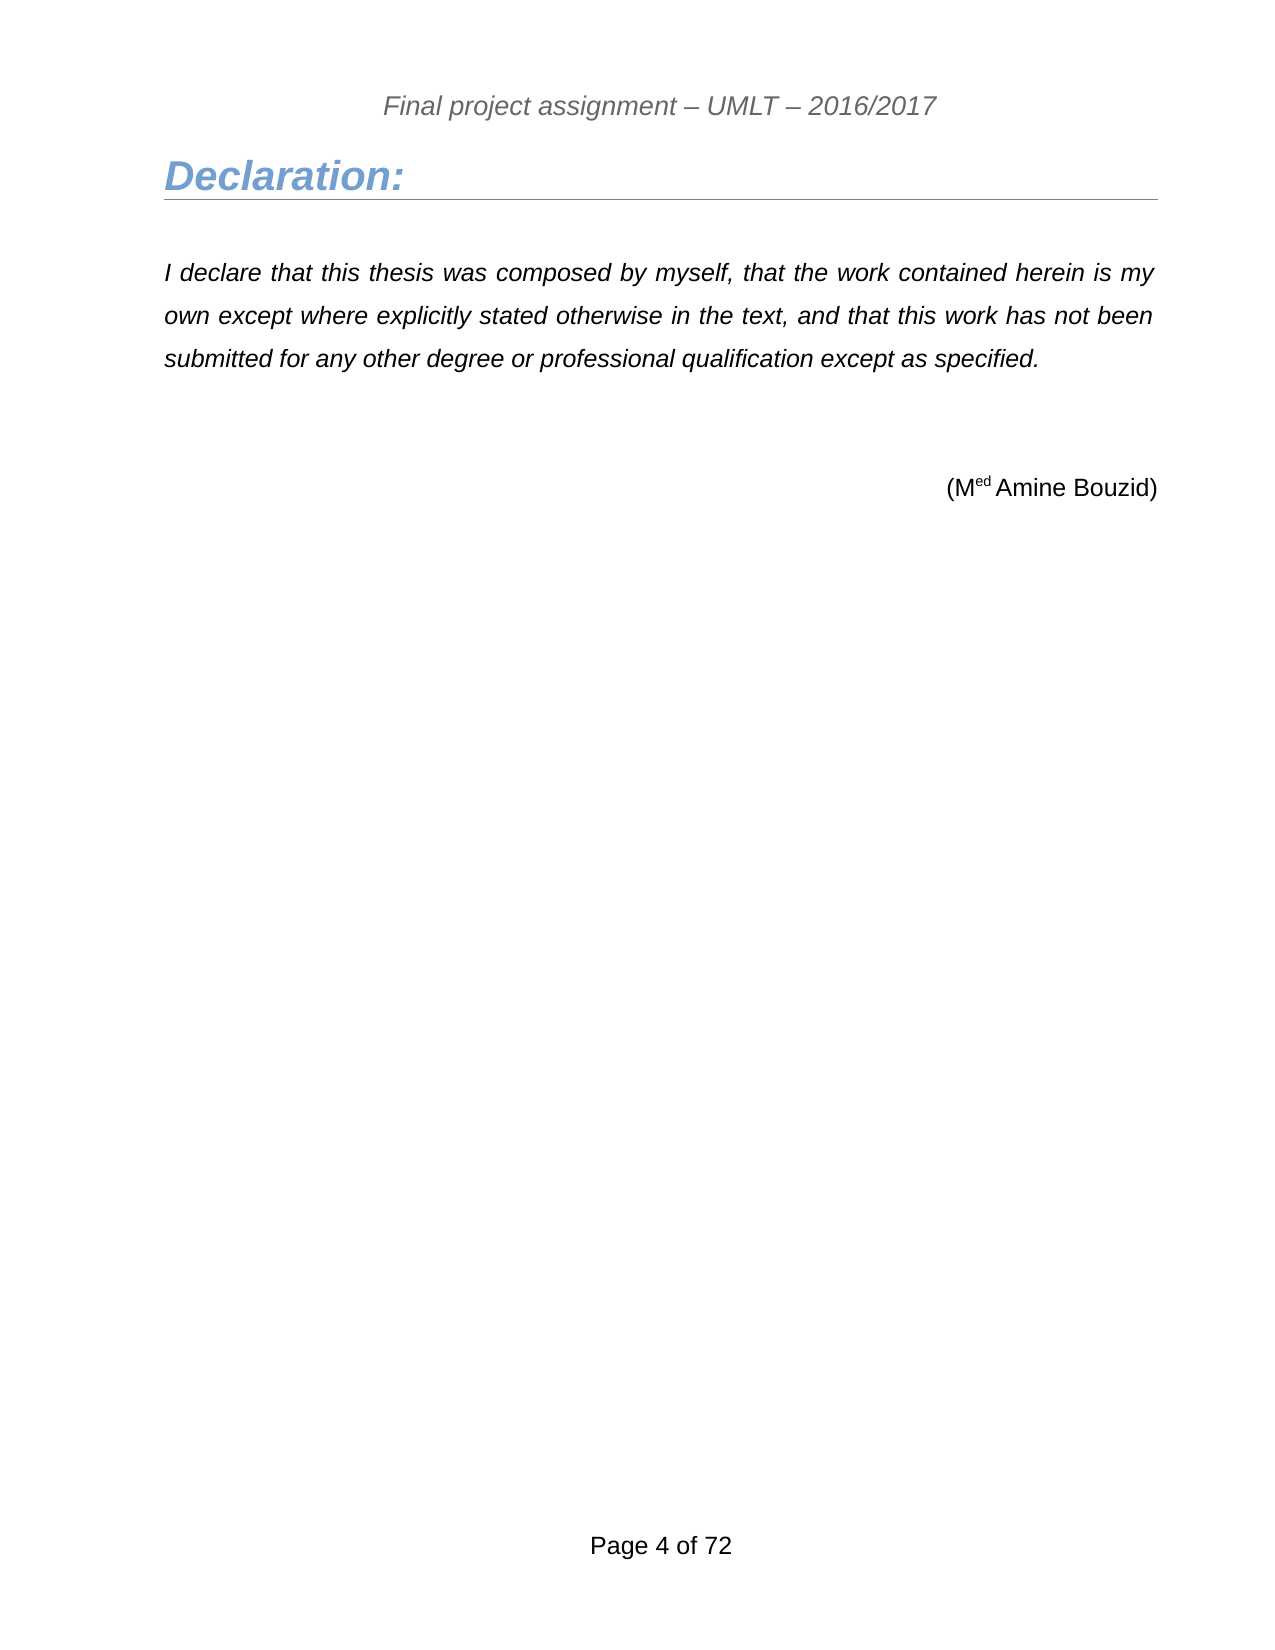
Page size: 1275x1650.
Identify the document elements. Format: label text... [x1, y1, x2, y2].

text I declare that this thesis was composed by myself, that the work contained herein is my own except where explicitly stated otherwise in the text, and that this work has not been submitted for any other degree or professional qualification except as specified. [164, 258, 1158, 373]
text Declaration: [164, 151, 1158, 199]
text (Med Amine Bouzid) [164, 473, 1158, 502]
